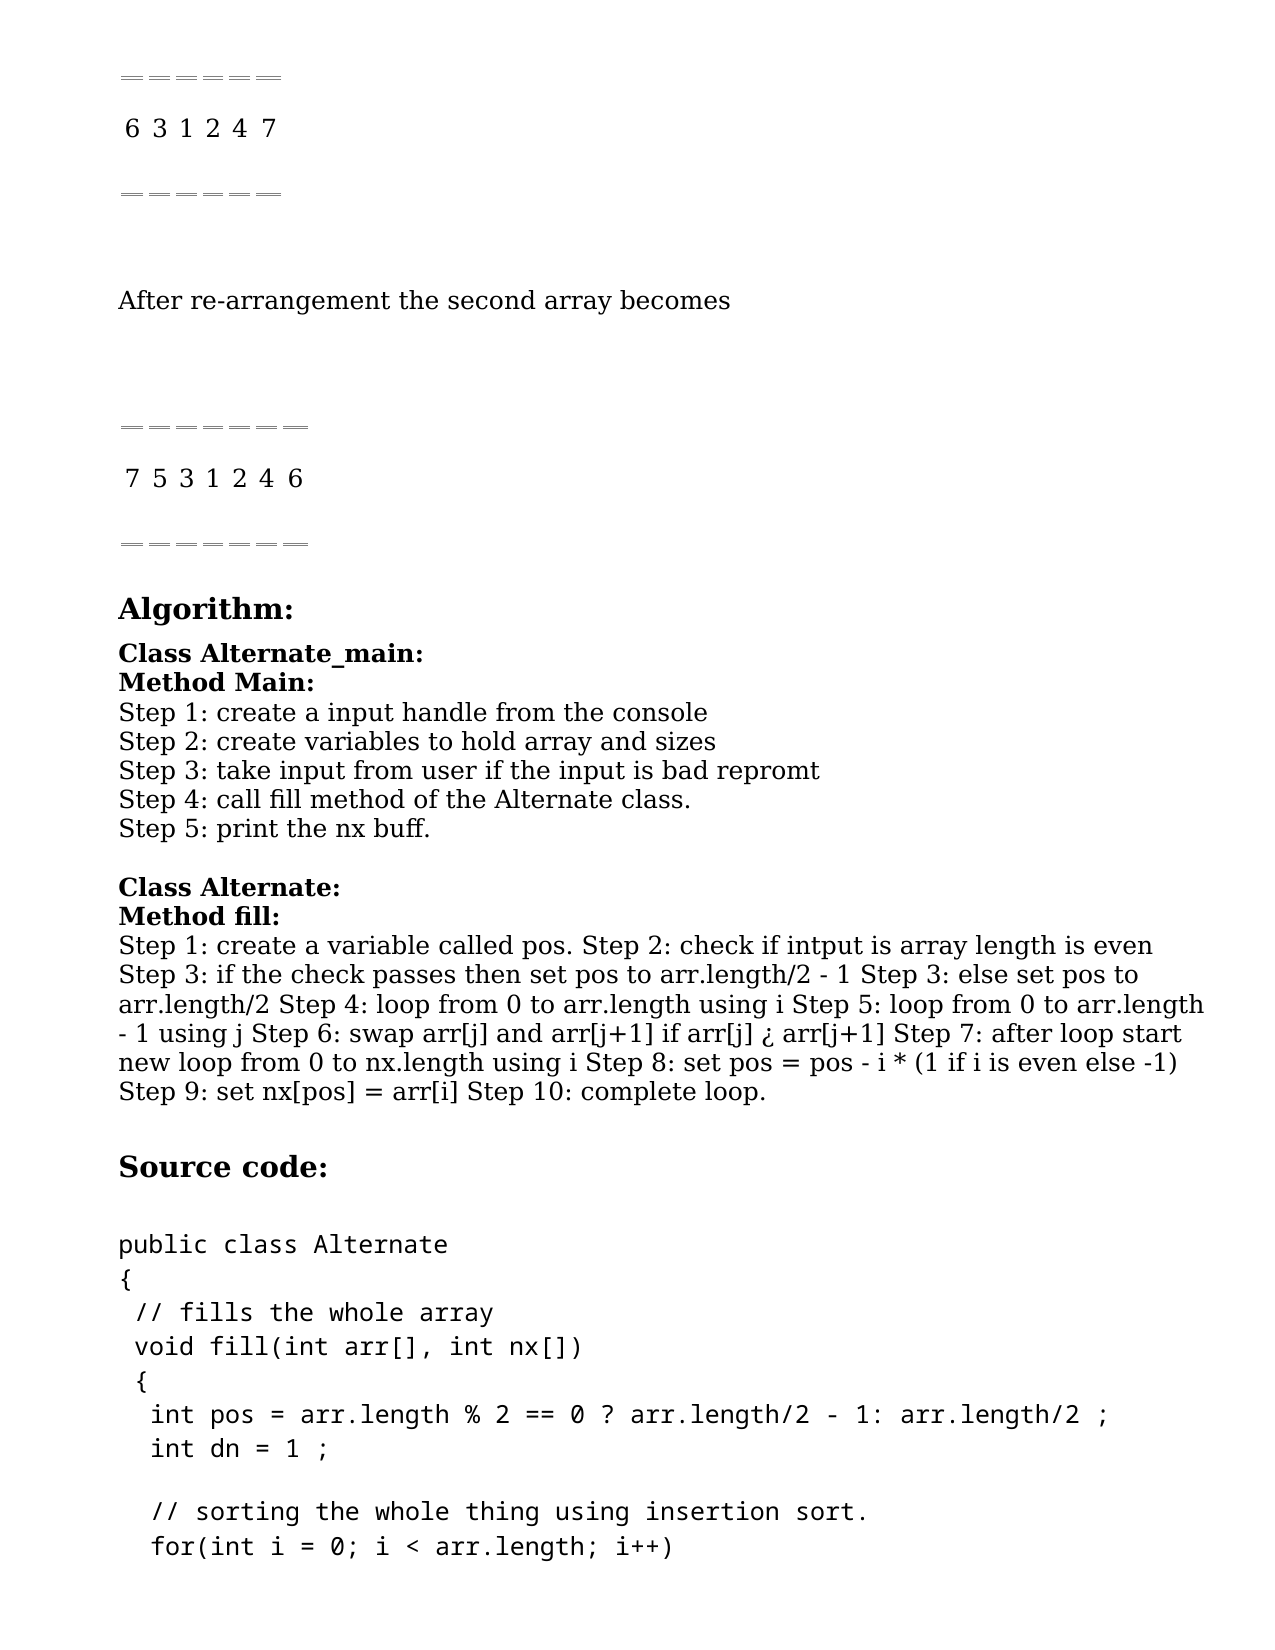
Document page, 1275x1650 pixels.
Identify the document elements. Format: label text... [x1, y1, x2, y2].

table_cell 2 [200, 111, 226, 176]
table_header [118, 409, 146, 461]
table_header [173, 59, 200, 111]
table_cell [146, 176, 173, 228]
table_header [253, 59, 284, 111]
table_header [280, 409, 311, 461]
table_cell [200, 176, 226, 228]
table_header [146, 59, 173, 111]
text Class Alternate_main: Method Main: Step 1: create a input handle from the console Step 2: create variables to hold array and sizes Step 3: take input from user if the input is bad repromt Step 4: call fill method of the Alternate class. Step 5: print the nx buff. Class Alternate: Method fill: Step 1: create a variable called pos. Step 2: check if intput is array length is even Step 3: if the check passes then set pos to arr.length/2 - 1 Step 3: else set pos to arr.length/2 Step 4: loop from 0 to arr.length using i Step 5: loop from 0 to arr.length - 1 using j Step 6: swap arr[j] and arr[j+1] if arr[j] ¿ arr[j+1] Step 7: after loop start new loop from 0 to nx.length using i Step 8: set pos = pos - i * (1 if i is even else -1) Step 9: set nx[pos] = arr[i] Step 10: complete loop. [118, 639, 1216, 1106]
table_header [226, 59, 253, 111]
table_cell 6 [118, 111, 146, 176]
table_header [118, 59, 146, 111]
table_cell 4 [226, 111, 253, 176]
table_cell [146, 525, 173, 578]
table_cell 1 [173, 111, 200, 176]
table_cell [253, 525, 280, 578]
table_cell 1 [200, 461, 226, 525]
table_cell [118, 525, 146, 578]
text public class Alternate { // fills the whole array void fill(int arr[], int nx[]) { int pos = arr.length % 2 == 0 ? arr.length/2 - 1: arr.length/2 ; int dn = 1 ; // sorting the whole thing using insertion sort. for(int i = 0; i < arr.length; i++) [118, 1197, 1216, 1562]
table_cell 7 [118, 461, 146, 525]
table_header [146, 409, 173, 461]
table_header [173, 409, 200, 461]
table_cell [226, 525, 253, 578]
table_header [200, 409, 226, 461]
table_cell [173, 176, 200, 228]
table_cell 7 [253, 111, 284, 176]
table_cell [253, 176, 284, 228]
subtitle Algorithm: [118, 592, 1216, 626]
table_cell [173, 525, 200, 578]
table_cell [118, 176, 146, 228]
table_cell [280, 525, 311, 578]
table_cell 3 [173, 461, 200, 525]
table_header [226, 409, 253, 461]
table_cell 4 [253, 461, 280, 525]
table_header [253, 409, 280, 461]
table_cell 3 [146, 111, 173, 176]
table_header [200, 59, 226, 111]
table_cell [226, 176, 253, 228]
table_cell 5 [146, 461, 173, 525]
text After re-arrangement the second array becomes [118, 287, 1216, 316]
table_cell 2 [226, 461, 253, 525]
subtitle Source code: [118, 1151, 1216, 1185]
table_cell [200, 525, 226, 578]
table_cell 6 [280, 461, 311, 525]
